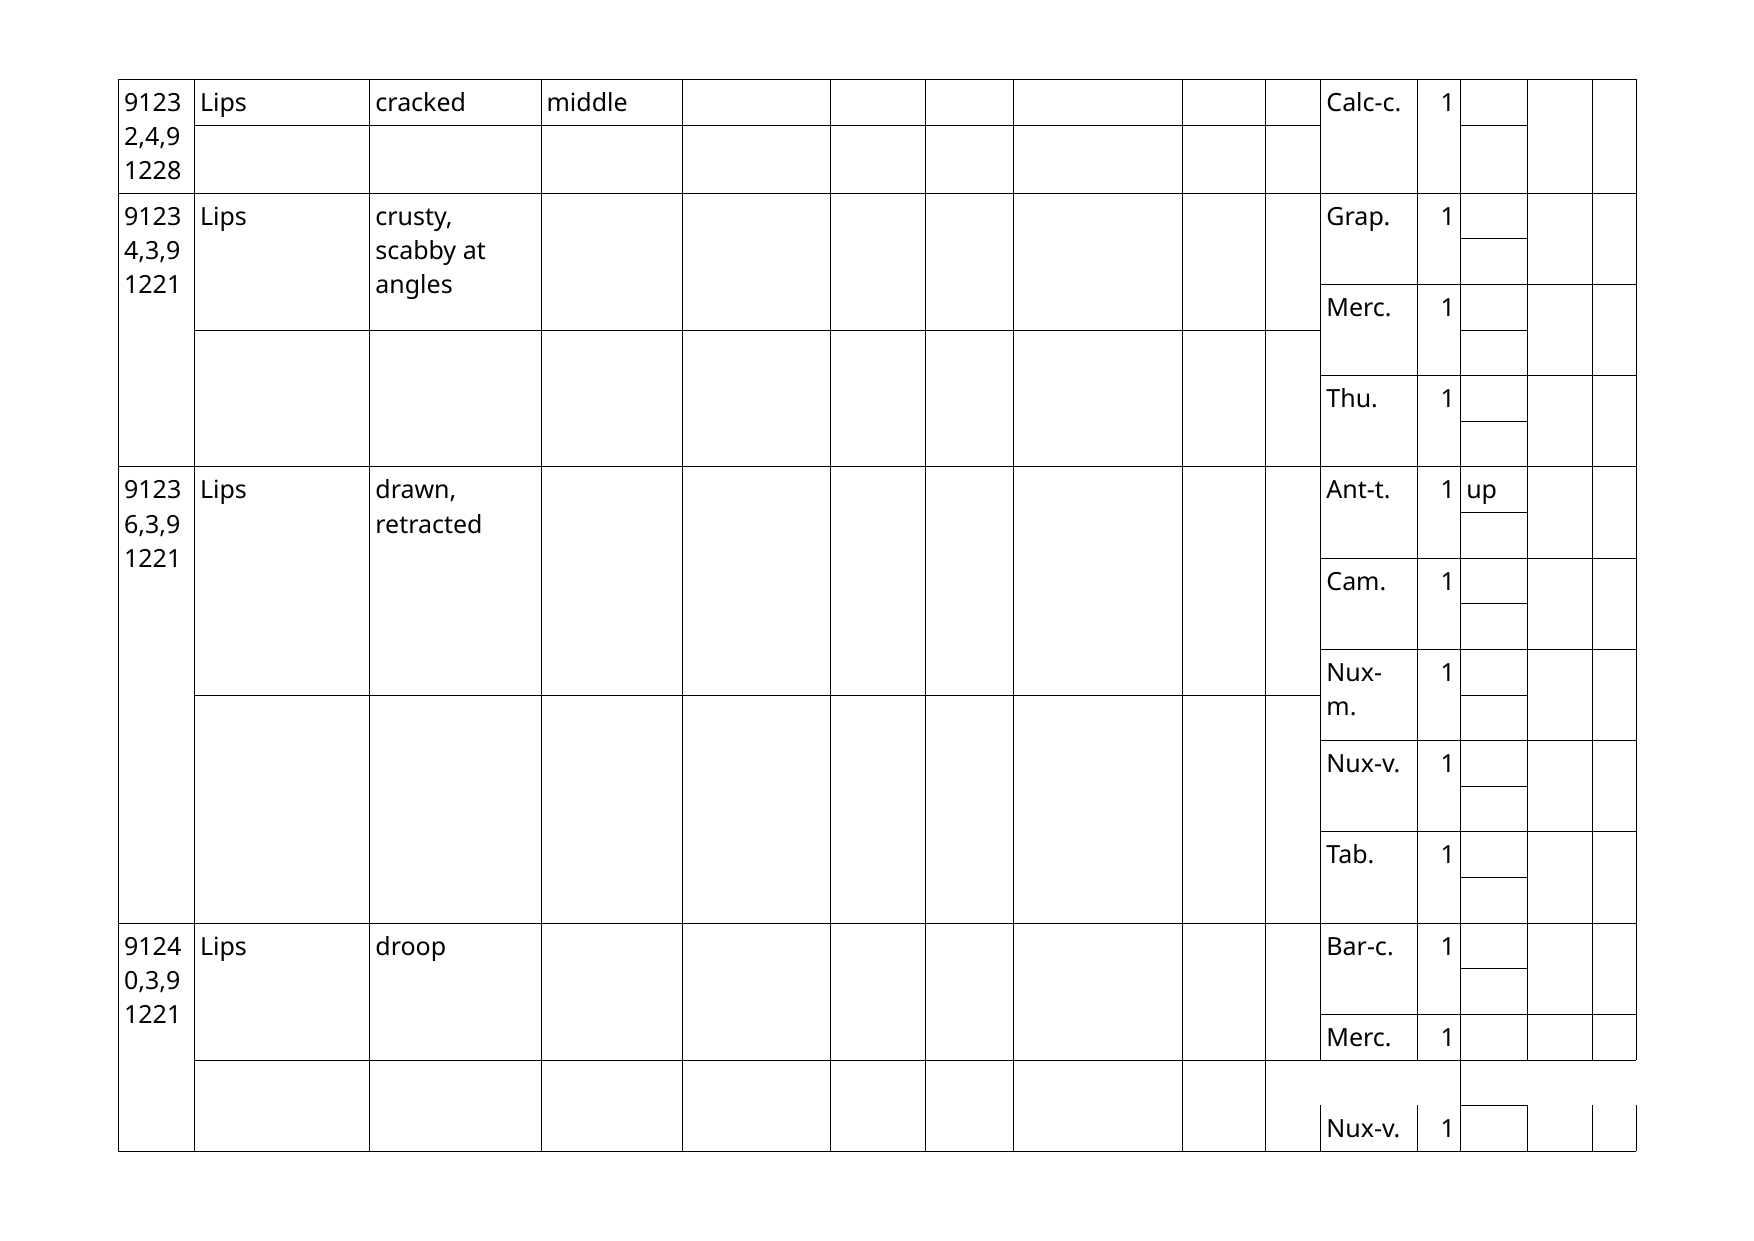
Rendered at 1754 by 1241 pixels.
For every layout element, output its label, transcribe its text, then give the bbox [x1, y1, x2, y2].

table_cell 1 [1418, 467, 1460, 558]
table_cell Lips [195, 80, 369, 124]
table_cell [1014, 126, 1182, 193]
table_cell [683, 331, 830, 466]
table_cell [542, 194, 682, 329]
table_cell [1528, 924, 1592, 1014]
table_cell Bar-c. [1321, 924, 1417, 1014]
table_cell middle [542, 80, 682, 124]
table_cell [1461, 787, 1527, 831]
table_cell [1183, 80, 1265, 124]
table_cell [683, 1061, 830, 1151]
table_cell [195, 126, 369, 193]
table_cell [195, 696, 369, 923]
table_cell 1 [1418, 924, 1460, 1014]
table_cell [1528, 285, 1592, 375]
table_cell [370, 126, 541, 193]
table_cell crusty, scabby at angles [370, 194, 541, 329]
table_cell [1461, 1015, 1527, 1059]
table_cell [831, 924, 925, 1059]
table_cell Lips [195, 194, 369, 329]
table_cell [1266, 924, 1320, 1059]
table_cell [831, 696, 925, 923]
table_cell [926, 194, 1013, 329]
table_cell Merc. [1321, 1015, 1417, 1059]
table_cell [1461, 513, 1527, 558]
table_cell [1461, 924, 1527, 968]
table_cell [1014, 331, 1182, 466]
table_cell 1 [1418, 285, 1460, 375]
table_cell [370, 696, 541, 923]
table_cell 1 [1418, 1015, 1460, 1059]
table_cell [926, 126, 1013, 193]
table_cell [1183, 1061, 1265, 1151]
table_cell [1593, 832, 1636, 923]
table_cell [1014, 696, 1182, 923]
table_cell [542, 331, 682, 466]
table_cell [1593, 650, 1636, 740]
table_cell [1528, 650, 1592, 740]
table_cell [1183, 696, 1265, 923]
table_cell [831, 331, 925, 466]
table_cell [1461, 422, 1527, 466]
table_cell [683, 194, 830, 329]
table_cell 1 [1418, 741, 1460, 831]
table_cell [1461, 650, 1527, 694]
table_cell Lips [195, 924, 369, 1059]
table_cell [683, 80, 830, 124]
table_cell [1014, 194, 1182, 329]
table_cell [1593, 1015, 1636, 1059]
table_cell [926, 331, 1013, 466]
table_cell [1593, 1105, 1636, 1151]
table_cell [1593, 194, 1636, 284]
table_cell [1528, 467, 1592, 558]
table_cell [1593, 741, 1636, 831]
table_cell [1183, 331, 1265, 466]
table_cell [1528, 559, 1592, 649]
table_cell [542, 126, 682, 193]
table_cell [1266, 194, 1320, 329]
table_cell [1528, 832, 1592, 923]
table_cell [1461, 376, 1527, 421]
table_cell [195, 1061, 369, 1151]
table_cell [1528, 80, 1592, 193]
table_cell 1 [1418, 832, 1460, 923]
table_cell 91234,3,91221 [119, 194, 194, 466]
table_cell [831, 467, 925, 694]
table_cell [926, 467, 1013, 694]
table_cell [1593, 559, 1636, 649]
table_cell [1593, 285, 1636, 375]
table_cell [1266, 467, 1320, 694]
table_cell [1014, 924, 1182, 1059]
table_cell Thu. [1321, 376, 1417, 466]
table_cell [1461, 239, 1527, 284]
table_cell 1 [1418, 1105, 1460, 1151]
table_cell Nux-v. [1321, 1105, 1417, 1151]
table_cell [542, 696, 682, 923]
table_cell [683, 467, 830, 694]
table_cell Grap. [1321, 194, 1417, 284]
table_cell [370, 1061, 541, 1151]
table_cell [1528, 741, 1592, 831]
table_cell drawn, retracted [370, 467, 541, 694]
table_cell [1266, 331, 1320, 466]
table_cell [1461, 285, 1527, 329]
table_cell [1014, 1061, 1182, 1151]
table_cell [1461, 194, 1527, 238]
table_cell Lips [195, 467, 369, 694]
table_cell [1014, 80, 1182, 124]
table_cell up [1461, 467, 1527, 512]
table_cell [542, 924, 682, 1059]
table_cell [1528, 1105, 1592, 1151]
table_cell [1461, 741, 1527, 786]
table_cell [1266, 80, 1320, 124]
table_cell [1593, 80, 1636, 193]
table_cell [1461, 1106, 1527, 1151]
table_cell 1 [1418, 80, 1460, 193]
table_cell [926, 696, 1013, 923]
table_cell Tab. [1321, 832, 1417, 923]
table_cell Merc. [1321, 285, 1417, 375]
table_cell 1 [1418, 376, 1460, 466]
table_cell [1593, 376, 1636, 466]
table_cell [1266, 126, 1320, 193]
table_cell [683, 126, 830, 193]
table_cell [1461, 126, 1527, 193]
table_cell [1461, 832, 1527, 877]
table_cell [1461, 878, 1527, 923]
table_cell [831, 194, 925, 329]
table_cell Ant-t. [1321, 467, 1417, 558]
table_cell Cam. [1321, 559, 1417, 649]
table_cell [831, 80, 925, 124]
table_cell [926, 1061, 1013, 1151]
table_cell [1528, 1015, 1592, 1059]
table_cell [683, 696, 830, 923]
table_cell 91232,4,91228 [119, 80, 194, 193]
table_cell Nux-m. [1321, 650, 1417, 740]
table_cell [1183, 924, 1265, 1059]
table_cell droop [370, 924, 541, 1059]
table_cell 91240,3,91221 [119, 924, 194, 1151]
table_cell [1461, 696, 1527, 740]
table_cell [1266, 1061, 1320, 1151]
table_cell [1014, 467, 1182, 694]
table_cell [831, 1061, 925, 1151]
table_cell [1461, 80, 1527, 124]
table_cell [1183, 126, 1265, 193]
table_cell [1461, 604, 1527, 649]
table_cell 1 [1418, 559, 1460, 649]
table_cell [1528, 376, 1592, 466]
table_cell [1528, 194, 1592, 284]
table_cell [1183, 194, 1265, 329]
table_cell [195, 331, 369, 466]
table_cell [370, 331, 541, 466]
table_cell [1461, 969, 1527, 1014]
table_cell [542, 1061, 682, 1151]
table_cell 1 [1418, 650, 1460, 740]
table_cell 91236,3,91221 [119, 467, 194, 923]
table_cell [926, 80, 1013, 124]
table_cell [1183, 467, 1265, 694]
table_cell Calc-c. [1321, 80, 1417, 193]
table_cell [831, 126, 925, 193]
table_cell [1461, 331, 1527, 375]
table_cell cracked [370, 80, 541, 124]
table_cell [683, 924, 830, 1059]
table_cell [1593, 924, 1636, 1014]
table_cell [1266, 696, 1320, 923]
table_cell [1593, 467, 1636, 558]
table_cell Nux-v. [1321, 741, 1417, 831]
table_cell [926, 924, 1013, 1059]
table_cell [1461, 1061, 1527, 1105]
table_cell [1461, 559, 1527, 603]
table_cell 1 [1418, 194, 1460, 284]
table_cell [542, 467, 682, 694]
